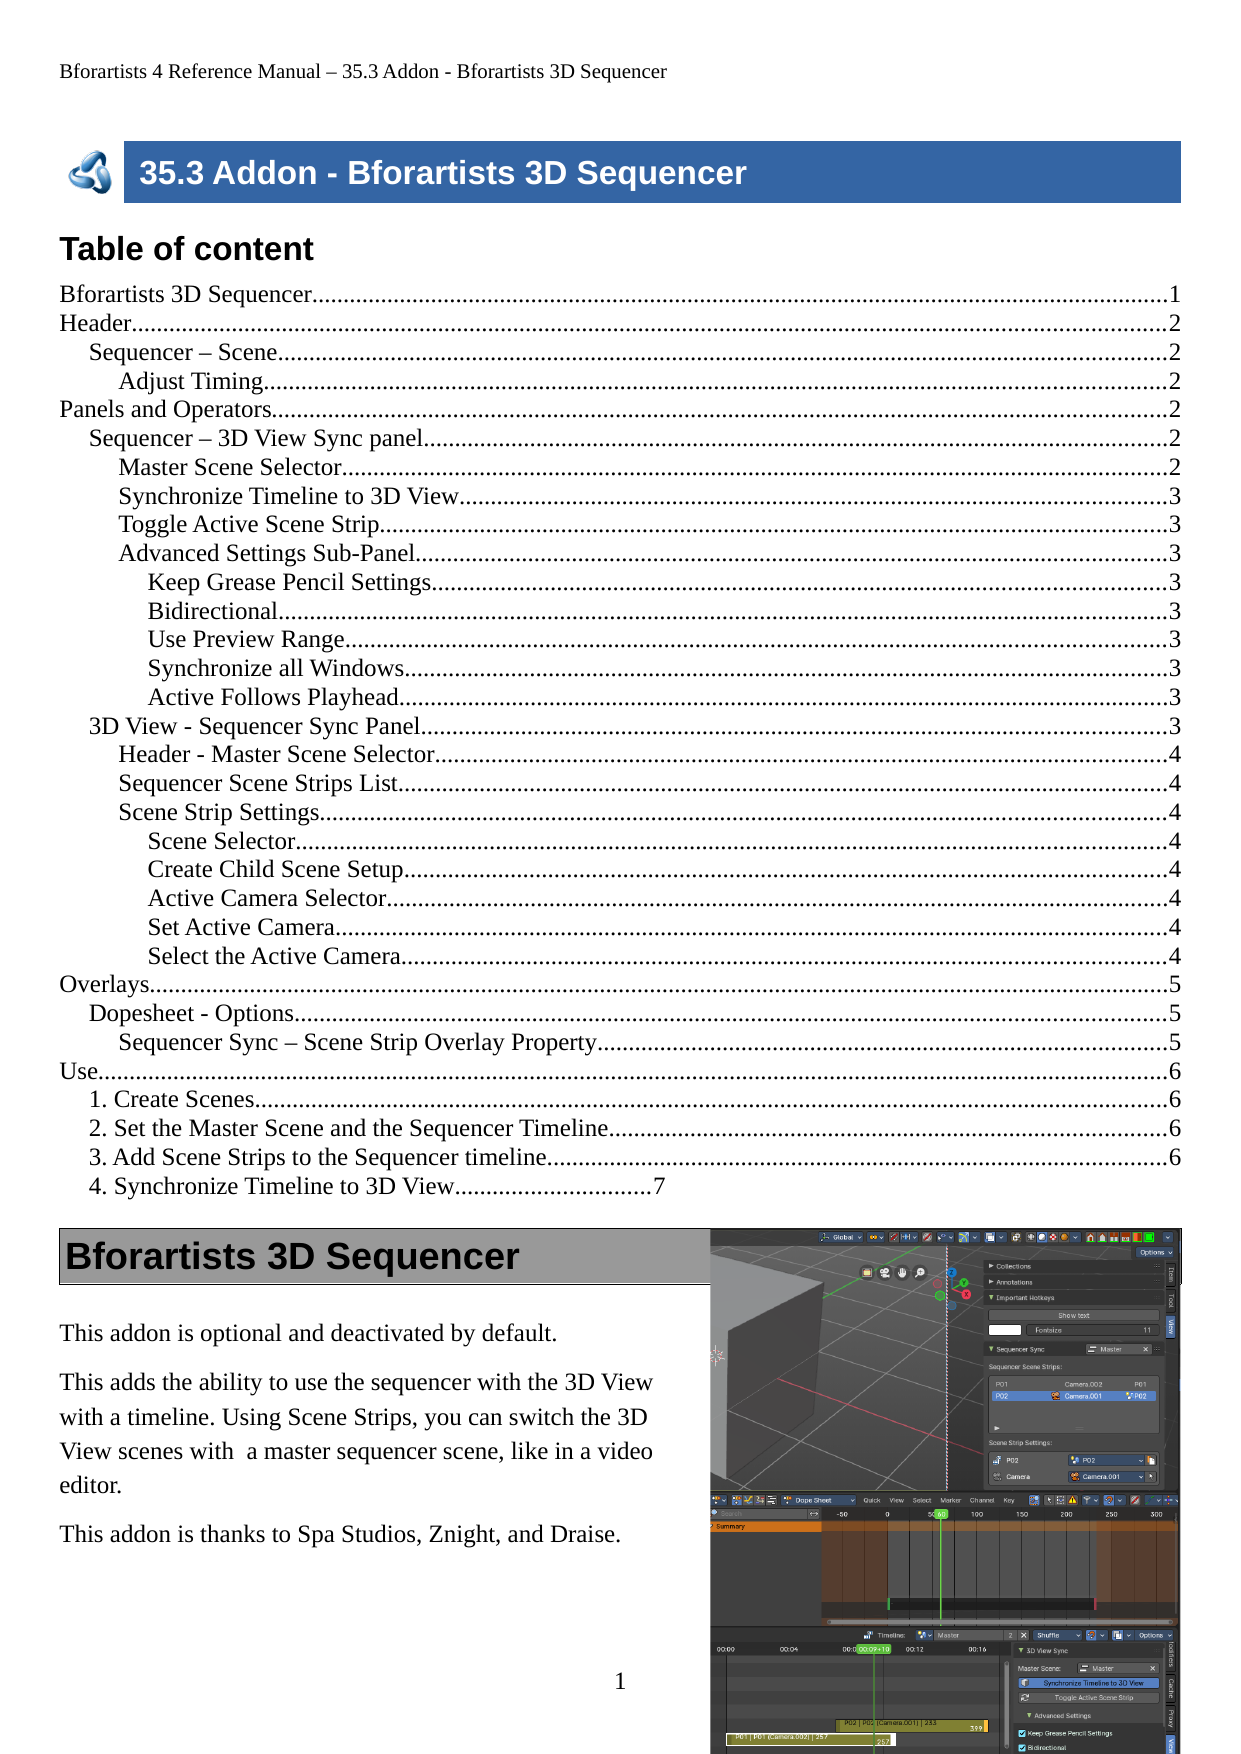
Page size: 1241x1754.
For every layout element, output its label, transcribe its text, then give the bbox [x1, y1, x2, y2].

text Active Camera Selector 4 [147, 883, 1181, 912]
table_header 35.3 Addon - Bforartists 3D Sequencer [124, 141, 1181, 203]
table_header [59, 141, 124, 203]
text Keep Grease Pencil Settings 3 [147, 567, 1181, 596]
text Sequencer – 3D View Sync panel 2 [88, 423, 1181, 452]
text Advanced Settings Sub-Panel 3 [118, 538, 1181, 567]
text Active Follows Playhead 3 [147, 682, 1181, 711]
text Synchronize all Windows 3 [147, 653, 1181, 682]
text Scene Selector 4 [147, 826, 1181, 854]
text Use 6 [59, 1056, 1181, 1084]
text This adds the ability to use the sequencer with the 3D View with a timeline. Using Scene Strips, you can switch the 3D View scenes with a master sequencer scene, like in a video editor. [59, 1367, 710, 1499]
text Header - Master Scene Selector 4 [118, 739, 1181, 768]
picture [710, 1228, 1181, 1754]
text Adjust Timing 2 [118, 366, 1181, 394]
text 2. Set the Master Scene and the Sequencer Timeline 6 [88, 1113, 1181, 1142]
text Header 2 [59, 308, 1181, 337]
text Sequencer Sync – Scene Strip Overlay Property 5 [118, 1027, 1181, 1056]
text Select the Active Camera 4 [147, 941, 1181, 969]
text Toggle Active Scene Strip 3 [118, 509, 1181, 538]
text Panels and Operators 2 [59, 394, 1181, 423]
picture [65, 147, 114, 197]
text Sequencer – Scene 2 [88, 337, 1181, 366]
text This addon is thanks to Spa Studios, Znight, and Draise. [59, 1519, 710, 1548]
text Dopesheet - Options 5 [88, 998, 1181, 1027]
text Master Scene Selector 2 [118, 452, 1181, 481]
text 3. Add Scene Strips to the Sequencer timeline. 6 [88, 1142, 1181, 1171]
text Overlays 5 [59, 969, 1181, 998]
text This addon is optional and deactivated by default. [59, 1318, 710, 1347]
table_header Bforartists 3D Sequencer [60, 1229, 710, 1283]
text Use Preview Range 3 [147, 624, 1181, 653]
text Create Child Scene Setup 4 [147, 854, 1181, 883]
text Synchronize Timeline to 3D View 3 [118, 481, 1181, 509]
text 4. Synchronize Timeline to 3D View 7 [88, 1171, 1181, 1199]
text 1. Create Scenes. 6 [88, 1084, 1181, 1113]
text Sequencer Scene Strips List 4 [118, 768, 1181, 797]
text Scene Strip Settings 4 [118, 797, 1181, 826]
text Bidirectional 3 [147, 596, 1181, 624]
text Set Active Camera 4 [147, 912, 1181, 941]
text 3D View - Sequencer Sync Panel 3 [88, 711, 1181, 739]
text Bforartists 3D Sequencer 1 [59, 279, 1181, 308]
subtitle Table of content [59, 228, 1181, 267]
